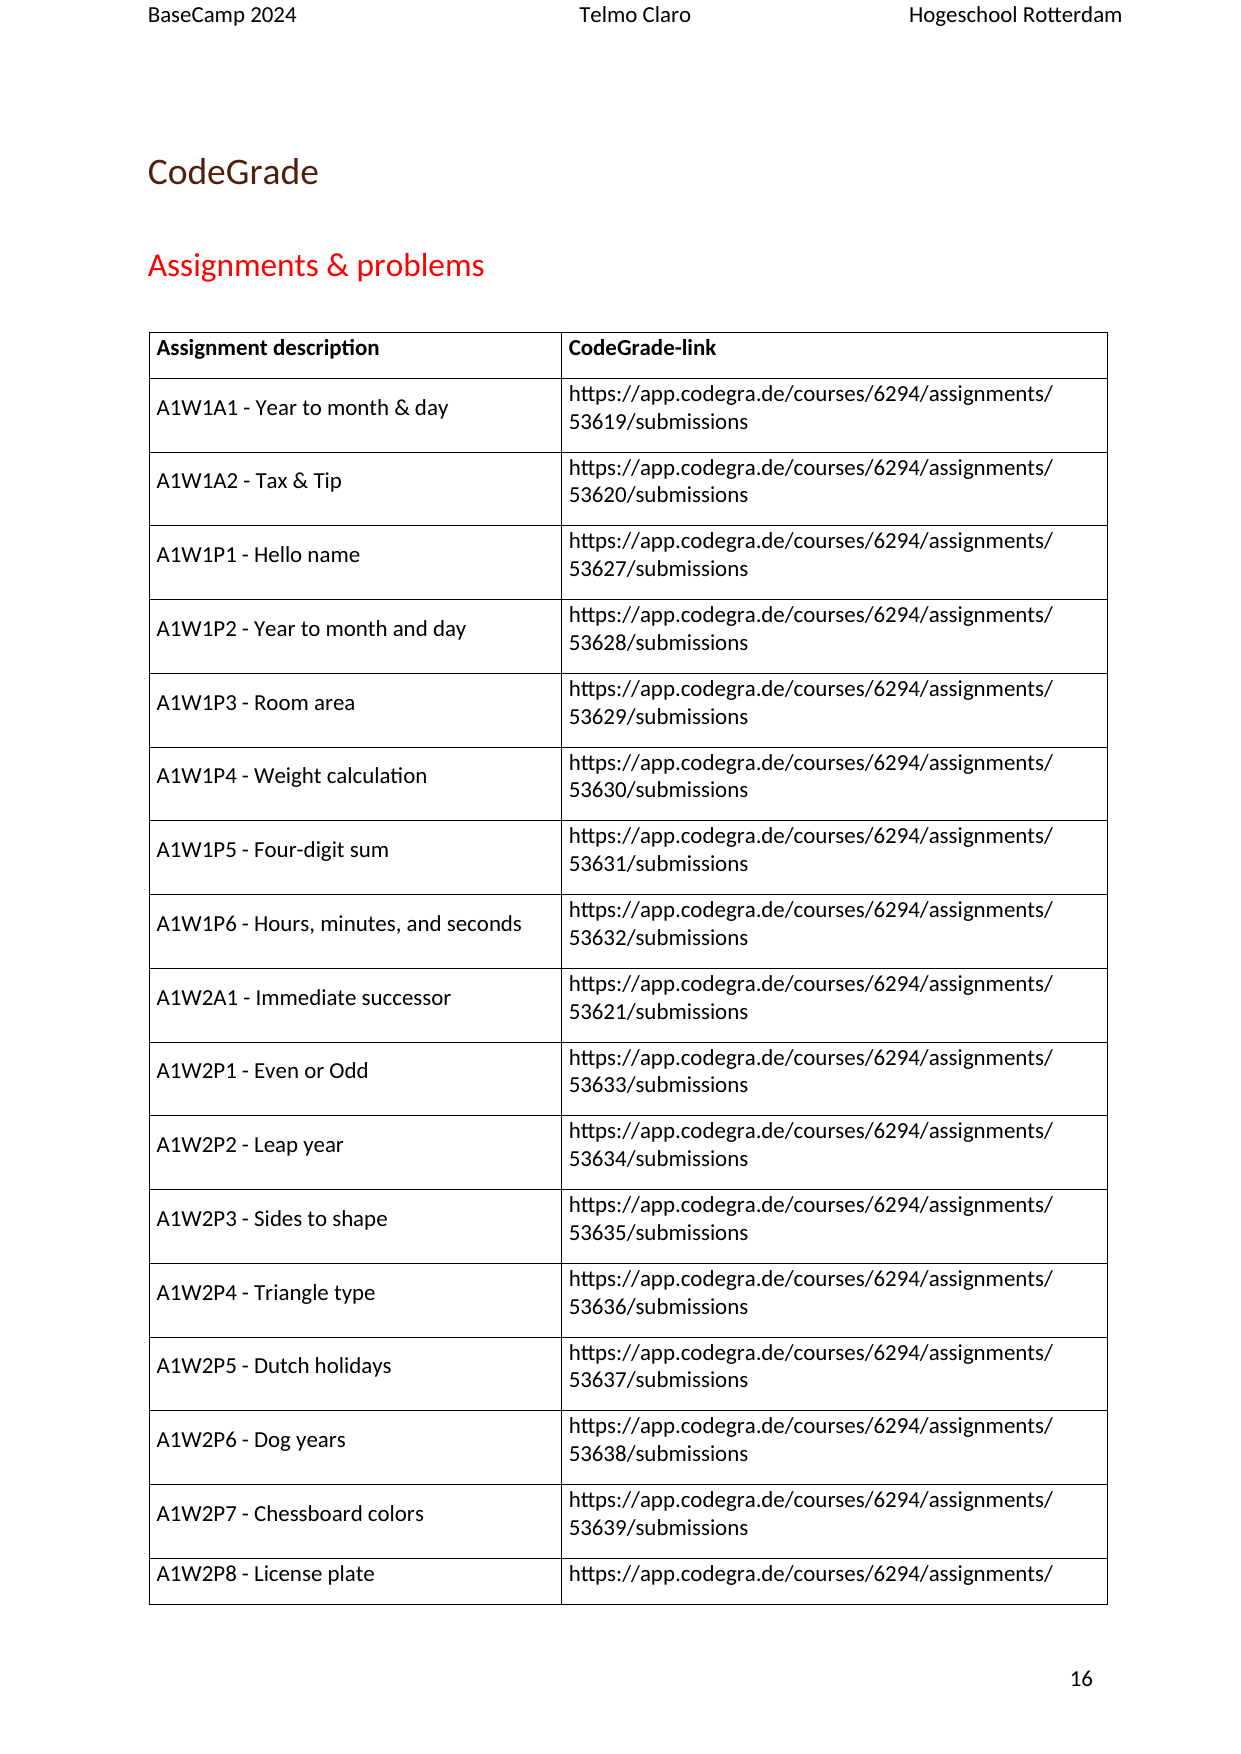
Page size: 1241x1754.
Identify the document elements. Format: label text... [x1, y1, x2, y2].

table_cell A1W2A1 - Immediate successor [150, 969, 561, 1042]
table_cell https://app.codegra.de/courses/6294/assignments/ [562, 1559, 1107, 1603]
table_cell A1W2P7 - Chessboard colors [150, 1485, 561, 1558]
subtitle Assignments & problems [148, 244, 1093, 285]
table_cell https://app.codegra.de/courses/6294/assignments/53631/submissions [562, 821, 1107, 894]
table_cell A1W2P4 - Triangle type [150, 1264, 561, 1337]
table_cell A1W1P5 - Four-digit sum [150, 821, 561, 894]
table_cell A1W1P4 - Weight calculation [150, 748, 561, 820]
table_cell A1W2P2 - Leap year [150, 1116, 561, 1189]
table_header CodeGrade-link [562, 333, 1107, 378]
table_cell A1W1P6 - Hours, minutes, and seconds [150, 895, 561, 968]
table_cell A1W2P5 - Dutch holidays [150, 1338, 561, 1410]
table_cell A1W1A1 - Year to month & day [150, 379, 561, 452]
table_cell A1W1A2 - Tax & Tip [150, 453, 561, 525]
table_cell A1W1P3 - Room area [150, 674, 561, 747]
table_cell A1W1P2 - Year to month and day [150, 600, 561, 673]
table_cell https://app.codegra.de/courses/6294/assignments/53632/submissions [562, 895, 1107, 968]
table_cell https://app.codegra.de/courses/6294/assignments/53633/submissions [562, 1043, 1107, 1115]
table_cell https://app.codegra.de/courses/6294/assignments/53637/submissions [562, 1338, 1107, 1410]
table_cell https://app.codegra.de/courses/6294/assignments/53639/submissions [562, 1485, 1107, 1558]
table_cell A1W2P3 - Sides to shape [150, 1190, 561, 1263]
table_cell https://app.codegra.de/courses/6294/assignments/53620/submissions [562, 453, 1107, 525]
table_cell A1W1P1 - Hello name [150, 526, 561, 599]
table_header Assignment description [150, 333, 561, 378]
table_cell A1W2P6 - Dog years [150, 1411, 561, 1484]
table_cell https://app.codegra.de/courses/6294/assignments/53636/submissions [562, 1264, 1107, 1337]
table_cell A1W2P1 - Even or Odd [150, 1043, 561, 1115]
table_cell https://app.codegra.de/courses/6294/assignments/53629/submissions [562, 674, 1107, 747]
table_cell https://app.codegra.de/courses/6294/assignments/53635/submissions [562, 1190, 1107, 1263]
table_cell https://app.codegra.de/courses/6294/assignments/53630/submissions [562, 748, 1107, 820]
table_cell https://app.codegra.de/courses/6294/assignments/53619/submissions [562, 379, 1107, 452]
table_cell https://app.codegra.de/courses/6294/assignments/53628/submissions [562, 600, 1107, 673]
table_cell https://app.codegra.de/courses/6294/assignments/53638/submissions [562, 1411, 1107, 1484]
table_cell https://app.codegra.de/courses/6294/assignments/53621/submissions [562, 969, 1107, 1042]
table_cell https://app.codegra.de/courses/6294/assignments/53634/submissions [562, 1116, 1107, 1189]
table_cell A1W2P8 - License plate [150, 1559, 561, 1603]
table_cell https://app.codegra.de/courses/6294/assignments/53627/submissions [562, 526, 1107, 599]
subtitle CodeGrade [148, 148, 1093, 193]
